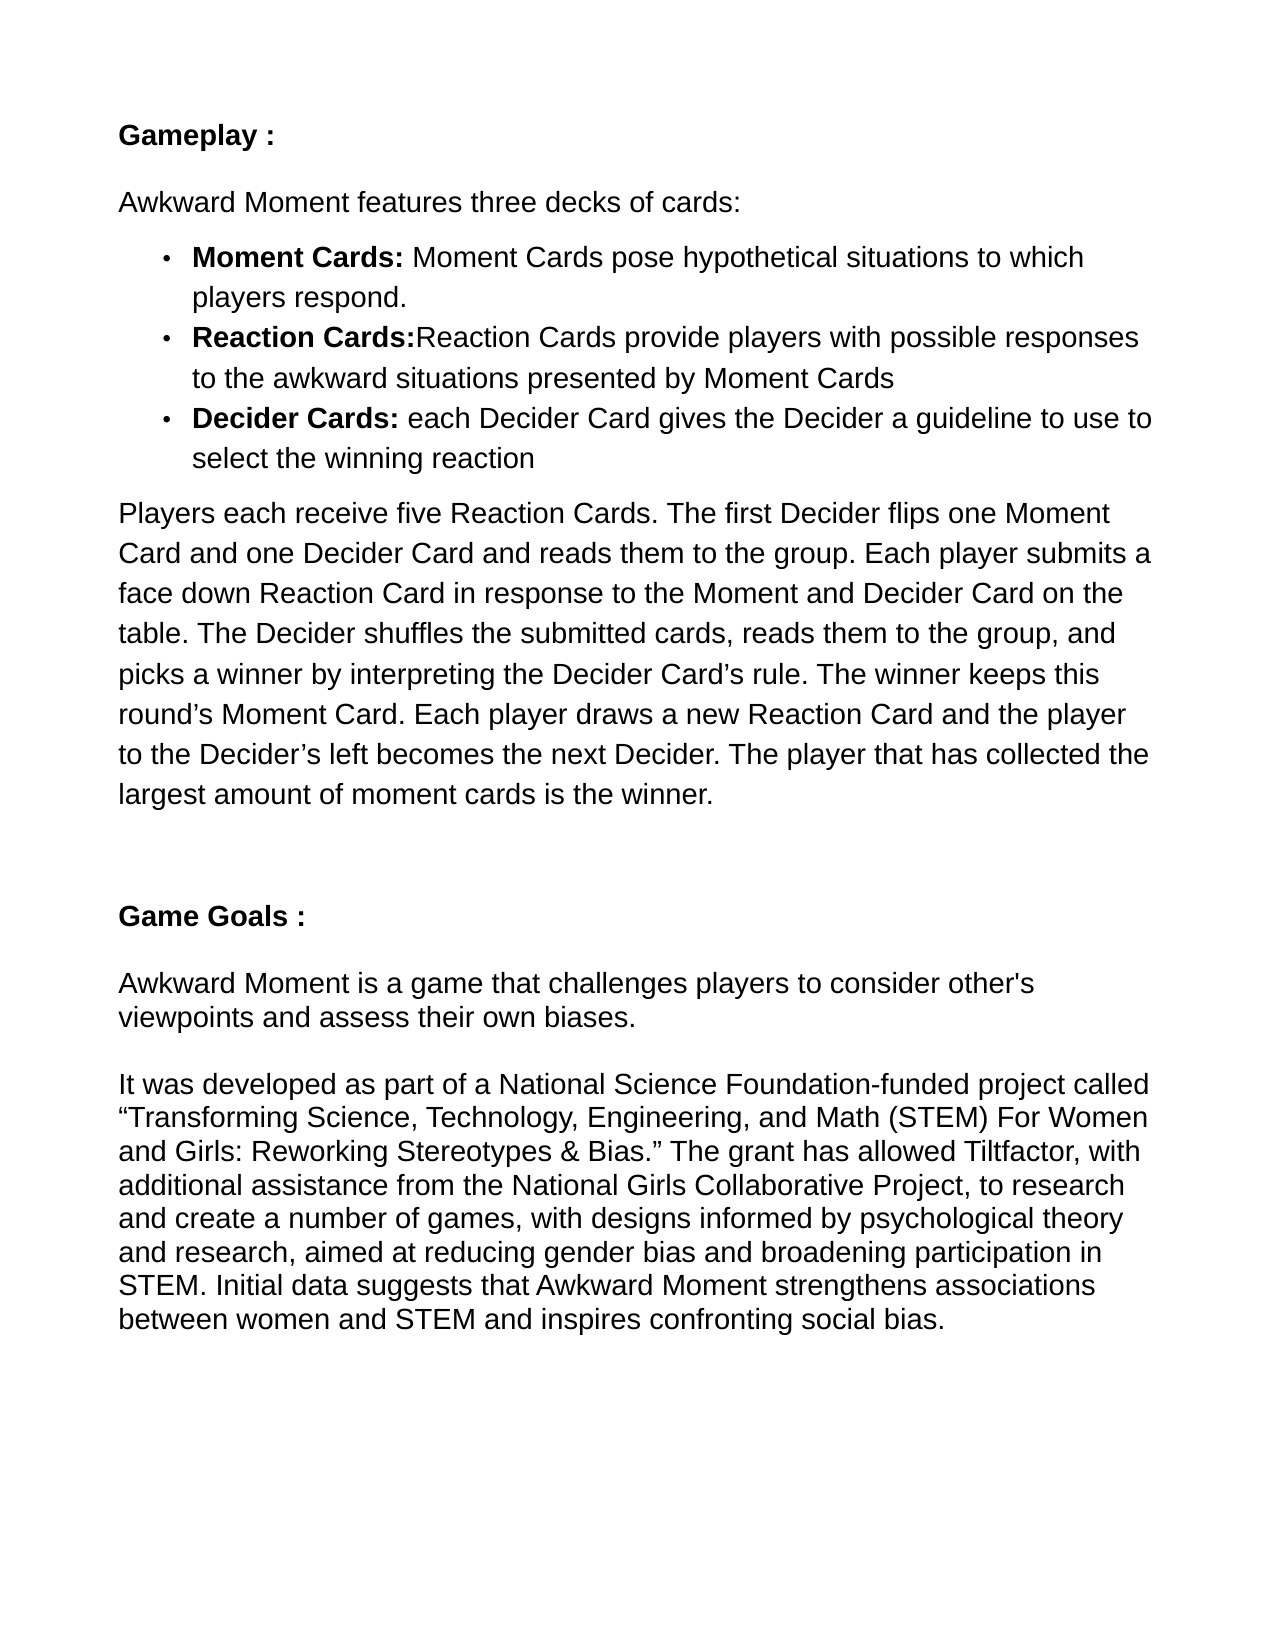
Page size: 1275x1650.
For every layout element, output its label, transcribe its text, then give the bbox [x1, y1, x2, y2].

text Awkward Moment is a game that challenges players to consider other's viewpoints and assess their own biases. [118, 966, 1157, 1033]
text Gameplay : [118, 118, 1157, 152]
text Players each receive five Reaction Cards. The first Decider flips one Moment Card and one Decider Card and reads them to the group. Each player submits a face down Reaction Card in response to the Moment and Decider Card on the table. The Decider shuffles the submitted cards, reads them to the group, and picks a winner by interpreting the Decider Card’s rule. The winner keeps this round’s Moment Card. Each player draws a new Reaction Card and the player to the Decider’s left becomes the next Decider. The player that has collected the largest amount of moment cards is the winner. [118, 496, 1157, 811]
list Decider Cards: each Decider Card gives the Decider a guideline to use to select the winning reaction [162, 401, 1157, 474]
text Awkward Moment features three decks of cards: [118, 185, 1157, 219]
text Game Goals : [118, 899, 1157, 933]
text It was developed as part of a National Science Foundation-funded project called “Transforming Science, Technology, Engineering, and Math (STEM) For Women and Girls: Reworking Stereotypes & Bias.” The grant has allowed Tiltfactor, with additional assistance from the National Girls Collaborative Project, to research and create a number of games, with designs informed by psychological theory and research, aimed at reducing gender bias and broadening participation in STEM. Initial data suggests that Awkward Moment strengthens associations between women and STEM and inspires confronting social bias. [118, 1067, 1157, 1335]
list Reaction Cards:Reaction Cards provide players with possible responses to the awkward situations presented by Moment Cards [162, 320, 1157, 394]
list Moment Cards: Moment Cards pose hypothetical situations to which players respond. [162, 240, 1157, 314]
